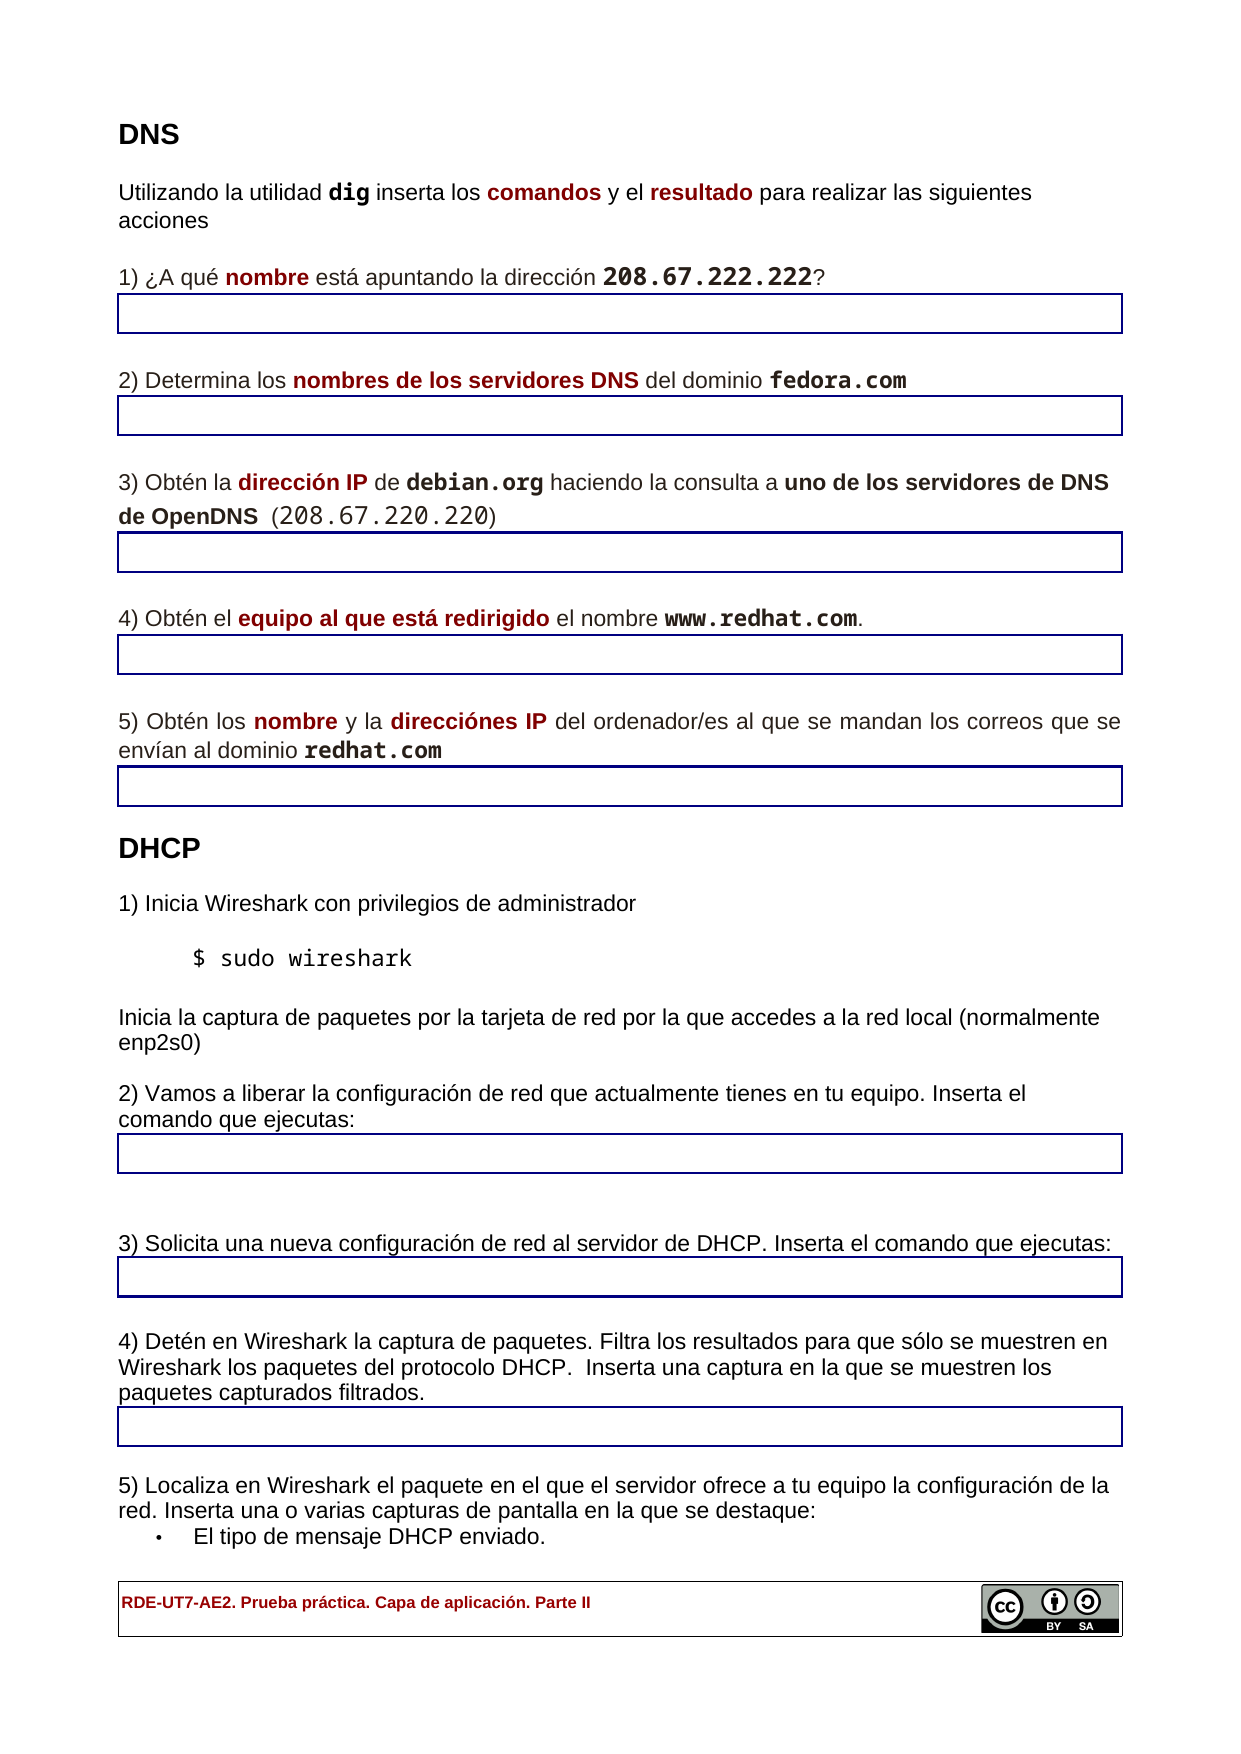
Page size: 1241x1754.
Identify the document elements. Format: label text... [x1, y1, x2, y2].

text 4) Detén en Wireshark la captura de paquetes. Filtra los resultados para que sólo se muestren en Wireshark los paquetes del protocolo DHCP. Inserta una captura en la que se muestren los paquetes capturados filtrados. [118, 1329, 1122, 1406]
list El tipo de mensaje DHCP enviado. [156, 1524, 1122, 1549]
text 3) Solicita una nueva configuración de red al servidor de DHCP. Inserta el comando que ejecutas: [118, 1231, 1122, 1256]
table_header [119, 1258, 1121, 1295]
text 5) Localiza en Wireshark el paquete en el que el servidor ofrece a tu equipo la configuración de la red. Inserta una o varias capturas de pantalla en la que se destaque: [118, 1472, 1122, 1524]
text Inicia la captura de paquetes por la tarjeta de red por la que accedes a la red local (normalmente enp2s0) [118, 1004, 1122, 1056]
text DNS [118, 118, 1122, 151]
table_header [119, 1135, 1121, 1172]
table_header [119, 295, 1121, 332]
text $ sudo wireshark [192, 942, 1122, 973]
picture [981, 1584, 1119, 1633]
text 2) Vamos a liberar la configuración de red que actualmente tienes en tu equipo. Inserta el comando que ejecutas: [118, 1081, 1122, 1132]
text 2) Determina los nombres de los servidores DNS del dominio fedora.com [118, 364, 1122, 395]
table_header [119, 1408, 1121, 1445]
text 4) Obtén el equipo al que está redirigido el nombre www.redhat.com. [118, 602, 1122, 633]
text 3) Obtén la dirección IP de debian.org haciendo la consulta a uno de los servidores de DNS de OpenDNS (208.67.220.220) [118, 466, 1122, 531]
text DHCP [118, 832, 1122, 865]
text 5) Obtén los nombre y la direcciónes IP del ordenador/es al que se mandan los correos que se envían al dominio redhat.com [118, 704, 1122, 765]
table_header [119, 768, 1121, 804]
table_header [119, 636, 1121, 673]
text Utilizando la utilidad dig inserta los comandos y el resultado para realizar las siguientes acciones [118, 176, 1122, 233]
table_header [119, 397, 1121, 434]
table_header [119, 534, 1121, 571]
text 1) Inicia Wireshark con privilegios de administrador [118, 891, 1122, 916]
text 1) ¿A qué nombre está apuntando la dirección 208.67.222.222? [118, 259, 1122, 293]
